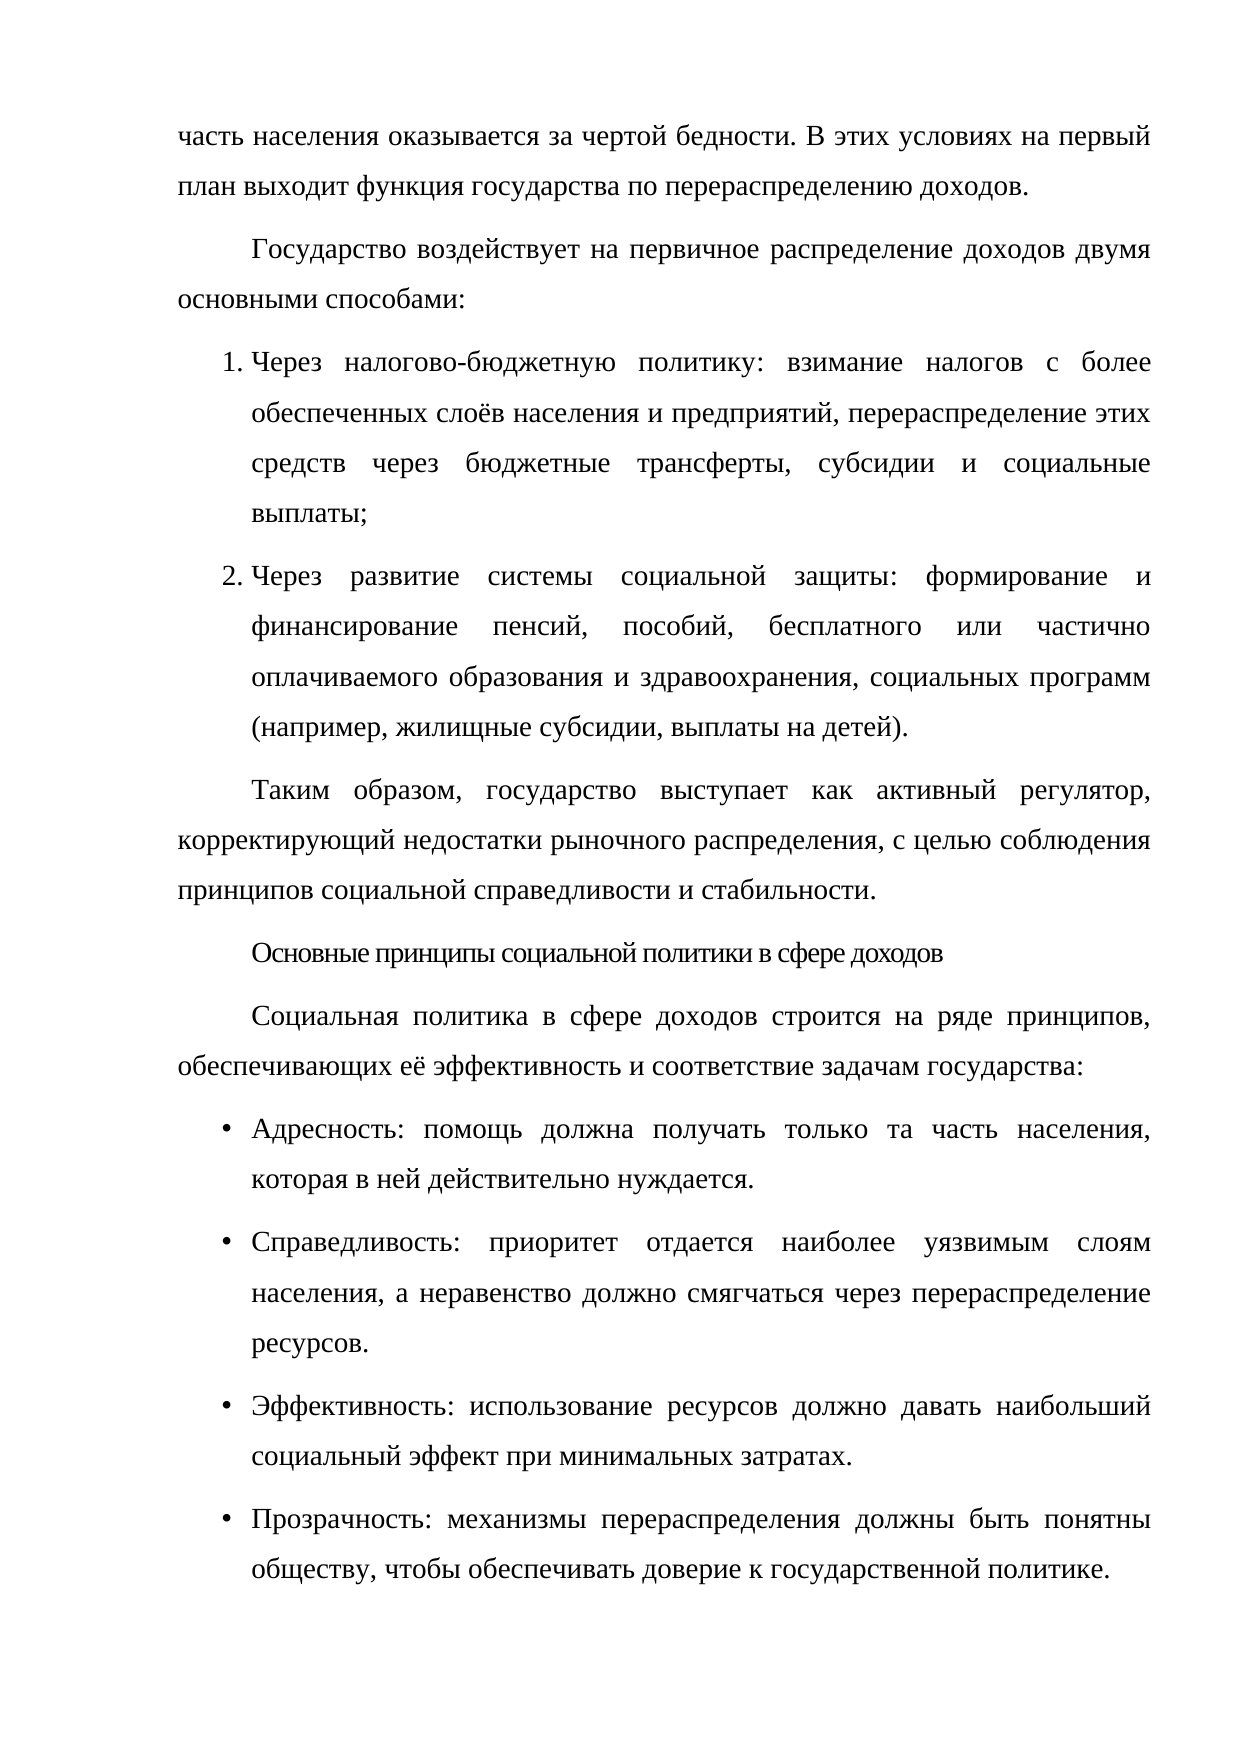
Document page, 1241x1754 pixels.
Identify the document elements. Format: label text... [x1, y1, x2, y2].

text Государство воздействует на первичное распределение доходов двумя основными способами: [177, 231, 1152, 315]
text Социальная политика в сфере доходов строится на ряде принципов, обеспечивающих её эффективность и соответствие задачам государства: [177, 998, 1152, 1082]
list Прозрачность: механизмы перераспределения должны быть понятны обществу, чтобы обеспечивать доверие к государственной политике. [222, 1501, 1152, 1585]
list Справедливость: приоритет отдается наиболее уязвимым слоям населения, а неравенство должно смягчаться через перераспределение ресурсов. [222, 1224, 1152, 1359]
list Эффективность: использование ресурсов должно давать наибольший социальный эффект при минимальных затратах. [222, 1388, 1152, 1472]
list Через налогово-бюджетную политику: взимание налогов с более обеспеченных слоёв населения и предприятий, перераспределение этих средств через бюджетные трансферты, субсидии и социальные выплаты; [222, 344, 1152, 529]
subtitle Основные принципы социальной политики в сфере доходов [177, 935, 1152, 969]
list Через развитие системы социальной защиты: формирование и финансирование пенсий, пособий, бесплатного или частично оплачиваемого образования и здравоохранения, социальных программ (например, жилищные субсидии, выплаты на детей). [222, 558, 1152, 743]
list Адресность: помощь должна получать только та часть населения, которая в ней действительно нуждается. [222, 1111, 1152, 1195]
text часть населения оказывается за чертой бедности. В этих условиях на первый план выходит функция государства по перераспределению доходов. [177, 118, 1152, 202]
text Таким образом, государство выступает как активный регулятор, корректирующий недостатки рыночного распределения, с целью соблюдения принципов социальной справедливости и стабильности. [177, 772, 1152, 906]
